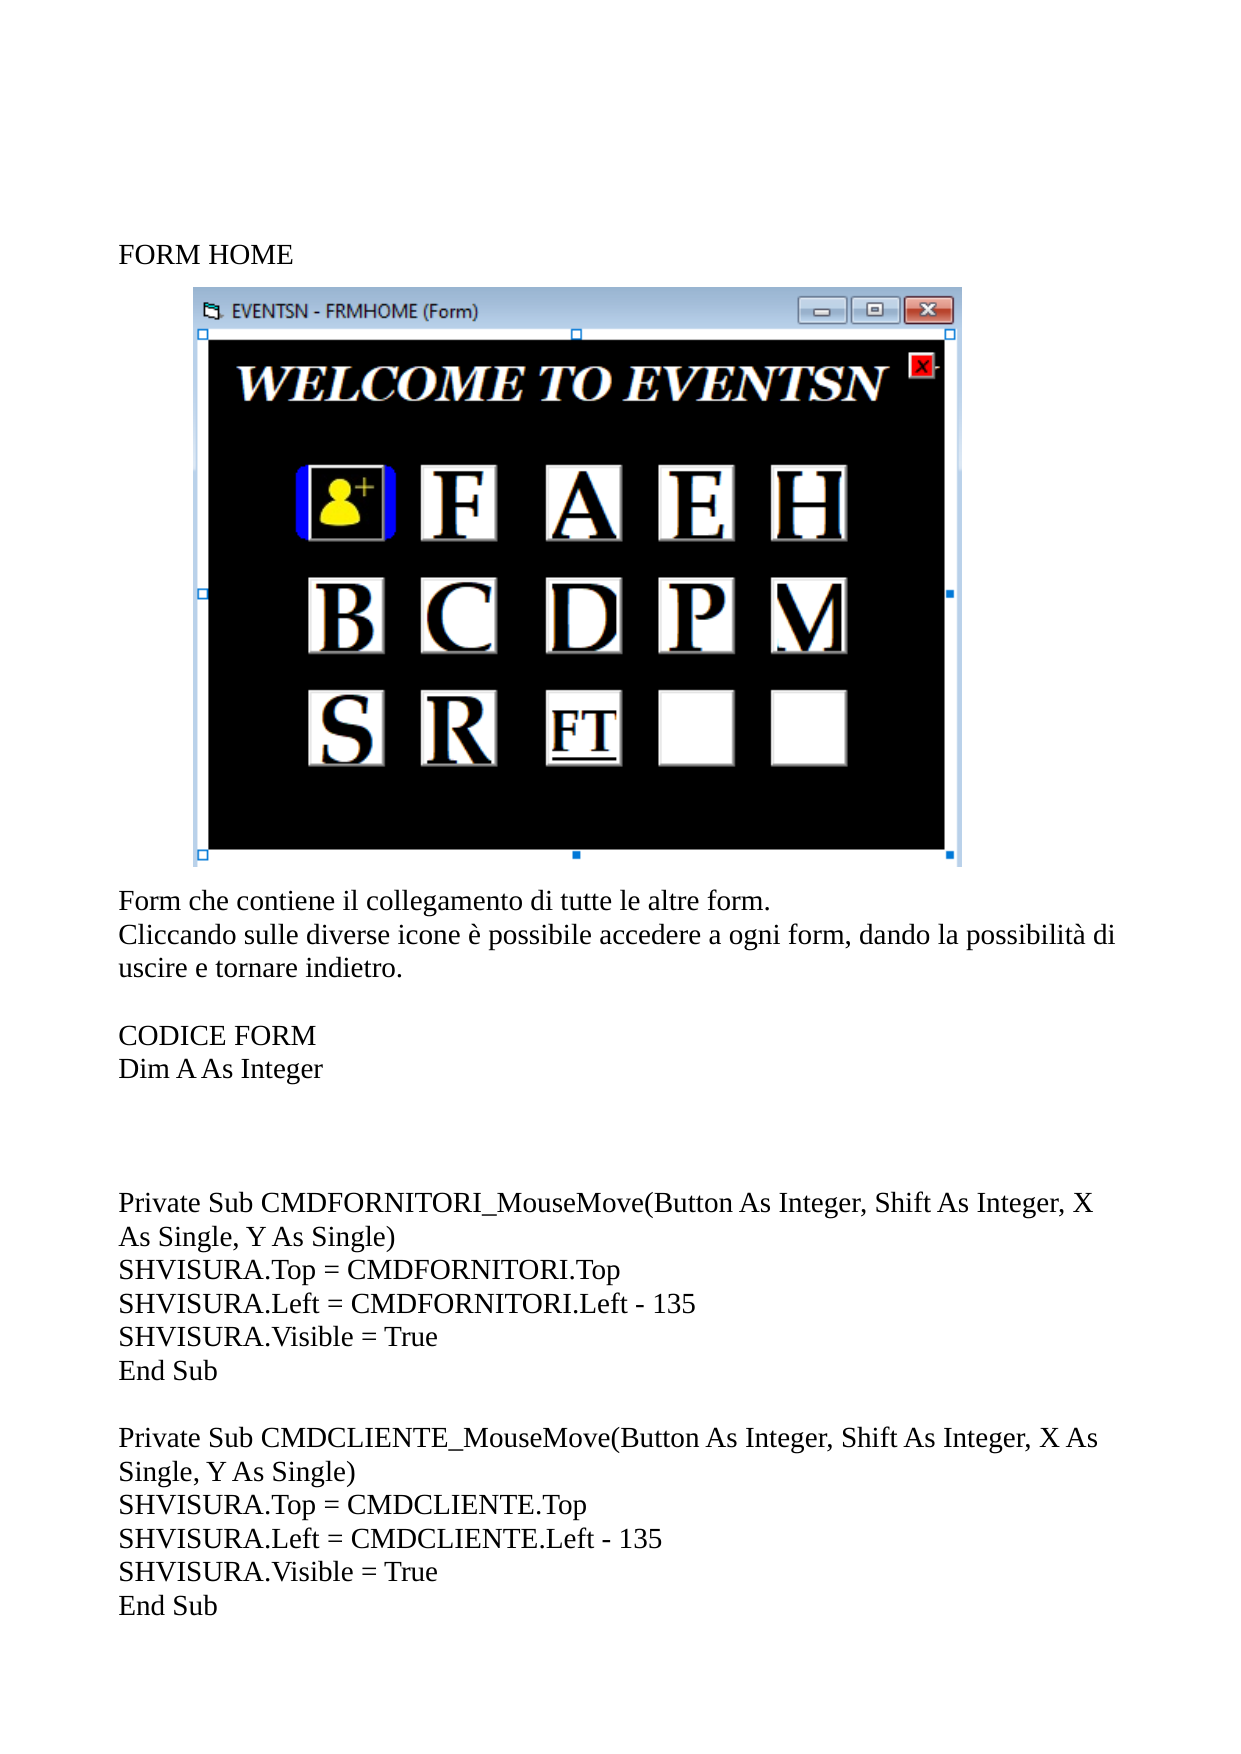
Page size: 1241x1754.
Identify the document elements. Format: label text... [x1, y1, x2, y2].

text SHVISURA.Left = CMDFORNITORI.Left - 135 [118, 1286, 1122, 1319]
text FORM HOME [118, 237, 1122, 271]
text End Sub [118, 1588, 1122, 1621]
text SHVISURA.Visible = True [118, 1319, 1122, 1353]
text Private Sub CMDCLIENTE_MouseMove(Button As Integer, Shift As Integer, X As Single, Y As Single) [118, 1420, 1122, 1487]
text SHVISURA.Top = CMDCLIENTE.Top [118, 1487, 1122, 1521]
text End Sub [118, 1353, 1122, 1387]
text Private Sub CMDFORNITORI_MouseMove(Button As Integer, Shift As Integer, X As Single, Y As Single) [118, 1185, 1122, 1252]
text SHVISURA.Visible = True [118, 1554, 1122, 1588]
text CODICE FORM [118, 1018, 1122, 1051]
text Form che contiene il collegamento di tutte le altre form. [118, 883, 1122, 917]
text SHVISURA.Top = CMDFORNITORI.Top [118, 1252, 1122, 1286]
text Cliccando sulle diverse icone è possibile accedere a ogni form, dando la possibilità di uscire e tornare indietro. [118, 917, 1122, 984]
text Dim A As Integer [118, 1051, 1122, 1085]
text SHVISURA.Left = CMDCLIENTE.Left - 135 [118, 1521, 1122, 1554]
